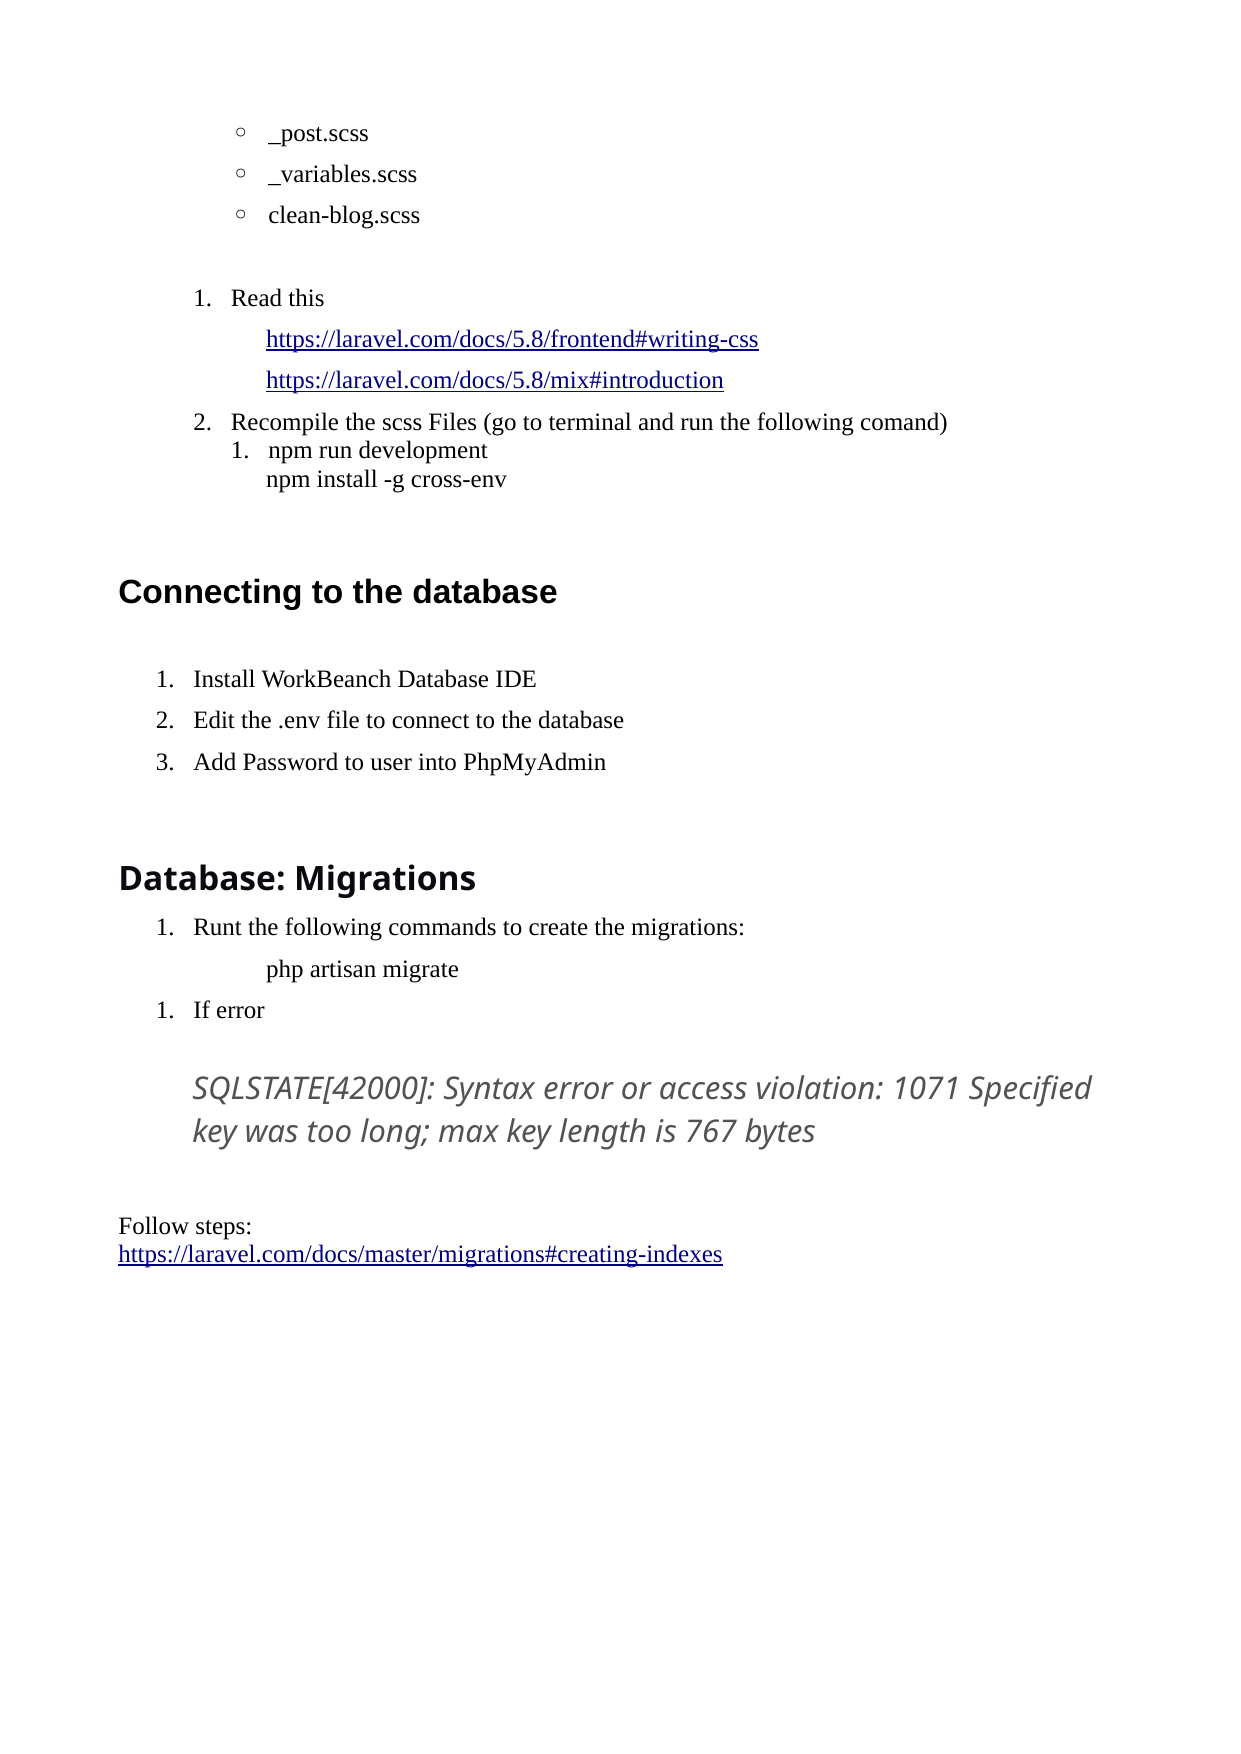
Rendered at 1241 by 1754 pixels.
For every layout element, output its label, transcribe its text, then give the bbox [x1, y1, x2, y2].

text https://laravel.com/docs/master/migrations#creating-indexes [118, 1239, 1122, 1268]
list If error [156, 995, 1122, 1024]
list _post.scss [231, 118, 1122, 147]
list Install WorkBeanch Database IDE [156, 664, 1122, 693]
list _variables.scss [231, 159, 1122, 188]
list Recompile the scss Files (go to terminal and run the following comand) [193, 407, 1122, 436]
text SQLSTATE[42000]: Syntax error or access violation: 1071 Specified key was too long; max key length is 767 bytes [192, 1066, 1122, 1151]
list npm run development [231, 436, 1122, 464]
text https://laravel.com/docs/5.8/frontend#writing-css [266, 324, 1122, 353]
list Runt the following commands to create the migrations: [156, 912, 1122, 941]
list Edit the .env file to connect to the database [156, 706, 1122, 734]
text php artisan migrate [266, 954, 1122, 982]
subtitle Database: Migrations [118, 854, 1122, 900]
text npm install -g cross-env [118, 464, 1122, 493]
text https://laravel.com/docs/5.8/mix#introduction [266, 366, 1122, 394]
list clean-blog.scss [231, 201, 1122, 229]
subtitle Connecting to the database [118, 572, 1122, 611]
list Add Password to user into PhpMyAdmin [156, 747, 1122, 776]
text Follow steps: [118, 1211, 1122, 1239]
list Read this [193, 283, 1122, 312]
